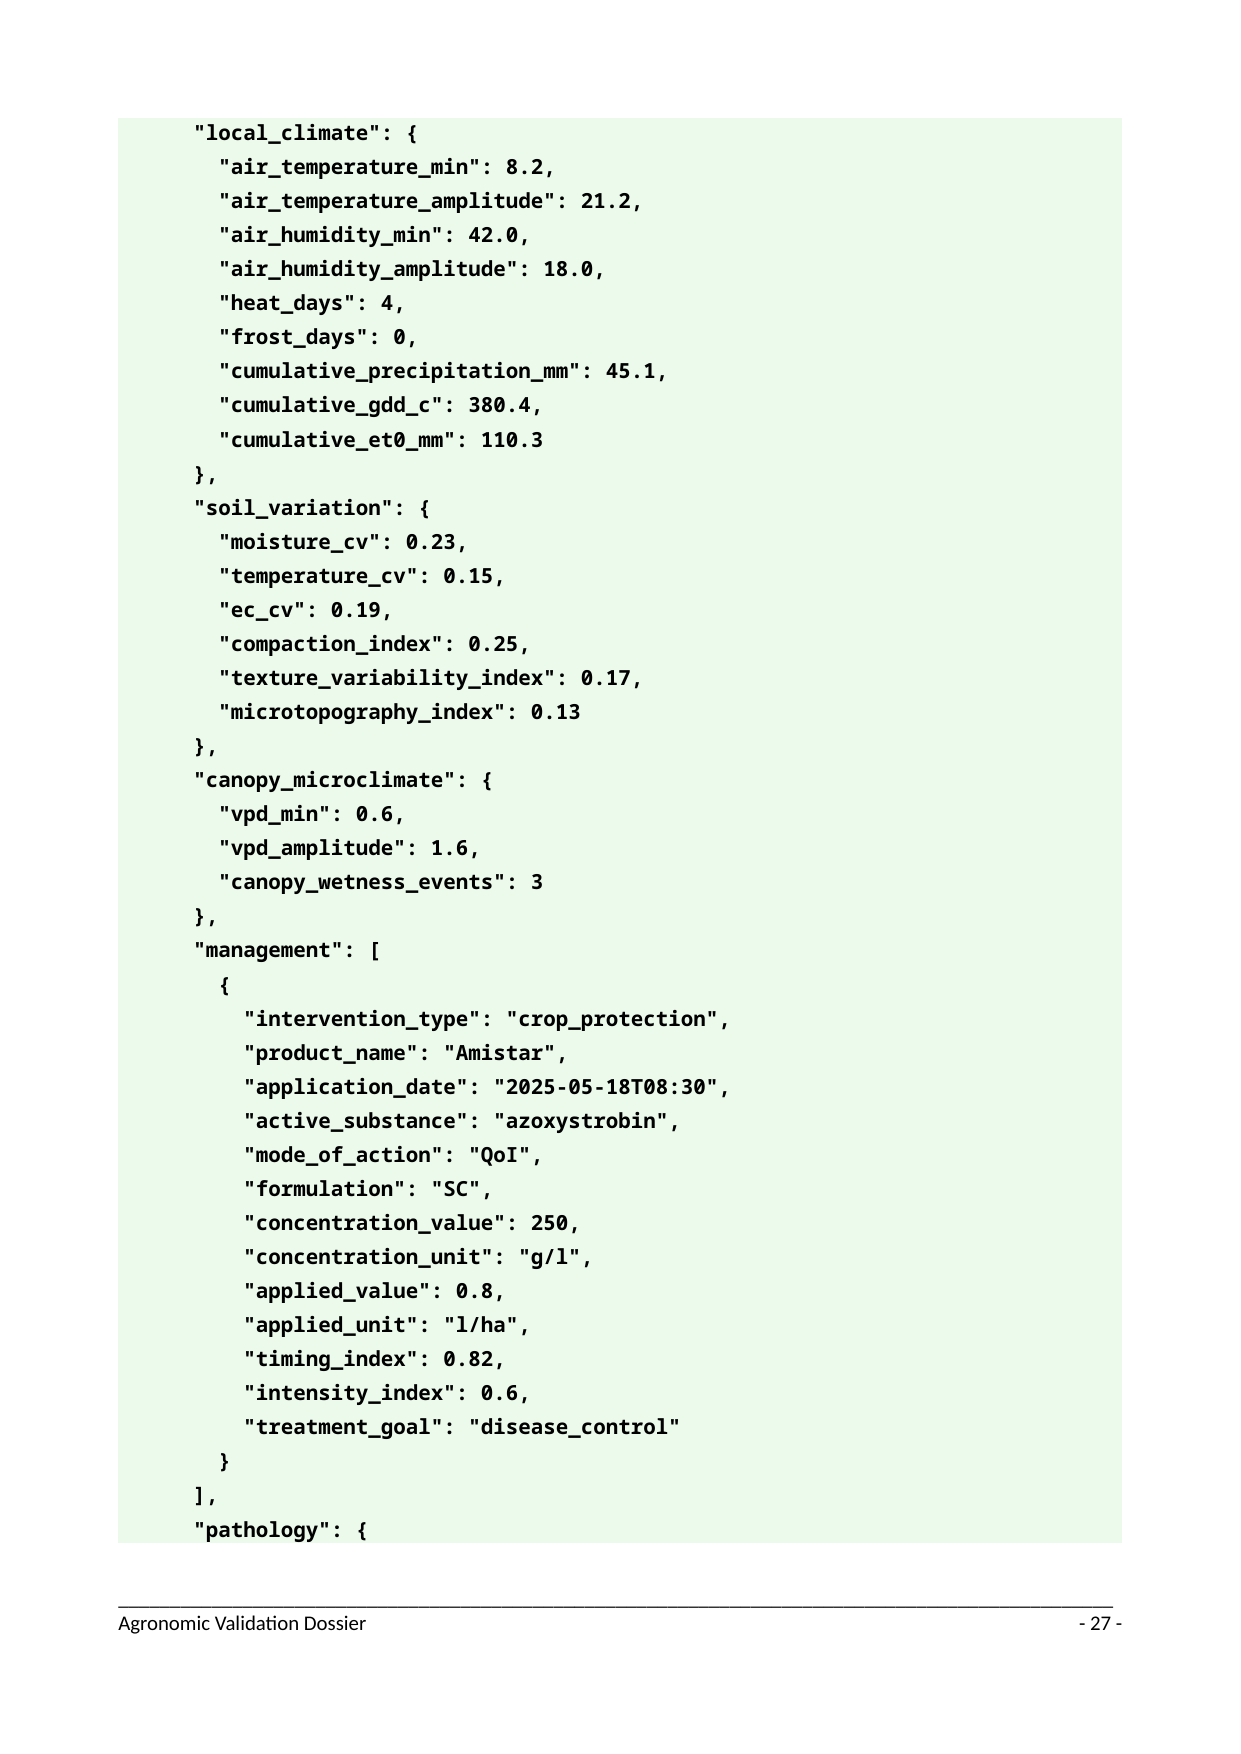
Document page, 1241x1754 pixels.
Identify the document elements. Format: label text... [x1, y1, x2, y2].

text "product_name": "Amistar", [118, 1038, 1122, 1066]
text "concentration_value": 250, [118, 1208, 1122, 1237]
text "application_date": "2025-05-18T08:30", [118, 1072, 1122, 1100]
text { [118, 970, 1122, 998]
text "frost_days": 0, [118, 322, 1122, 351]
text "local_climate": { [118, 118, 1122, 147]
text "air_temperature_amplitude": 21.2, [118, 186, 1122, 215]
text "concentration_unit": "g/l", [118, 1242, 1122, 1271]
text "temperature_cv": 0.15, [118, 561, 1122, 589]
text "soil_variation": { [118, 493, 1122, 521]
text } [118, 1447, 1122, 1475]
text "air_temperature_min": 8.2, [118, 152, 1122, 181]
text "texture_variability_index": 0.17, [118, 663, 1122, 692]
text "air_humidity_amplitude": 18.0, [118, 254, 1122, 283]
text "formulation": "SC", [118, 1174, 1122, 1202]
text "ec_cv": 0.19, [118, 595, 1122, 623]
text "canopy_wetness_events": 3 [118, 867, 1122, 896]
text "air_humidity_min": 42.0, [118, 220, 1122, 249]
text "vpd_min": 0.6, [118, 799, 1122, 828]
text "timing_index": 0.82, [118, 1344, 1122, 1373]
text "applied_value": 0.8, [118, 1276, 1122, 1305]
text "active_substance": "azoxystrobin", [118, 1106, 1122, 1134]
text "compaction_index": 0.25, [118, 629, 1122, 657]
text }, [118, 902, 1122, 930]
text "intervention_type": "crop_protection", [118, 1004, 1122, 1032]
text }, [118, 731, 1122, 760]
text "heat_days": 4, [118, 288, 1122, 317]
text "cumulative_gdd_c": 380.4, [118, 391, 1122, 419]
text "cumulative_et0_mm": 110.3 [118, 425, 1122, 453]
text "applied_unit": "l/ha", [118, 1310, 1122, 1339]
text "mode_of_action": "QoI", [118, 1140, 1122, 1168]
text "intensity_index": 0.6, [118, 1378, 1122, 1407]
text "canopy_microclimate": { [118, 765, 1122, 794]
text "moisture_cv": 0.23, [118, 527, 1122, 555]
text "treatment_goal": "disease_control" [118, 1412, 1122, 1441]
text "microtopography_index": 0.13 [118, 697, 1122, 726]
text "cumulative_precipitation_mm": 45.1, [118, 357, 1122, 385]
text "management": [ [118, 936, 1122, 964]
text ], [118, 1481, 1122, 1509]
text "pathology": { [118, 1515, 1122, 1543]
text "vpd_amplitude": 1.6, [118, 833, 1122, 862]
text }, [118, 459, 1122, 487]
